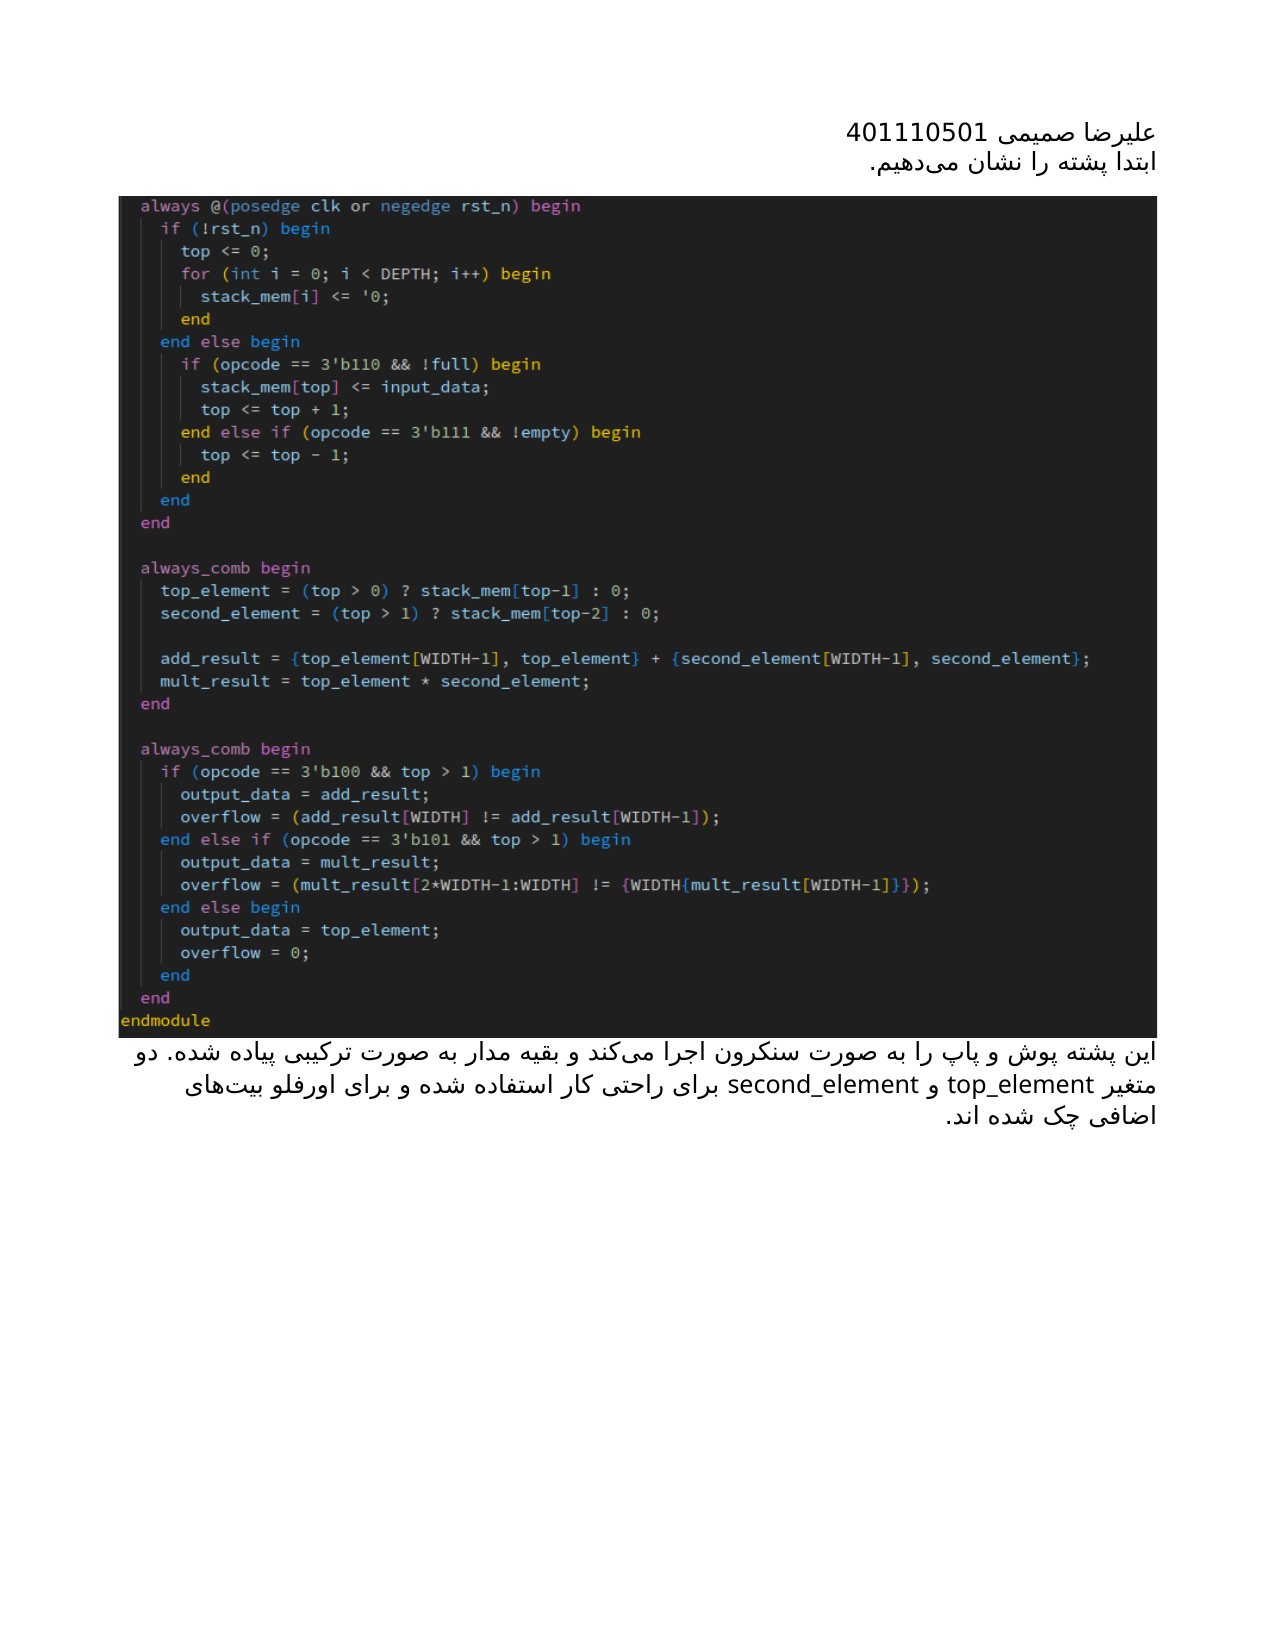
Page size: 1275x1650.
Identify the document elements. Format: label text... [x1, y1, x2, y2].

text [118, 176, 1157, 196]
text علیرضا صمیمی 401110501 [118, 118, 1157, 147]
text این پشته پوش و پاپ را به صورت سنکرون اجرا می‌کند و بقیه مدار به صورت ترکیبی پیاده شده. دو متغیر top_element و second_element برای راحتی کار استفاده شده و برای اورفلو بیت‌های اضافی چک شده اند. [118, 1038, 1157, 1130]
picture [118, 196, 1158, 1038]
text ابتدا پشته را نشان می‌دهیم. [118, 147, 1157, 176]
